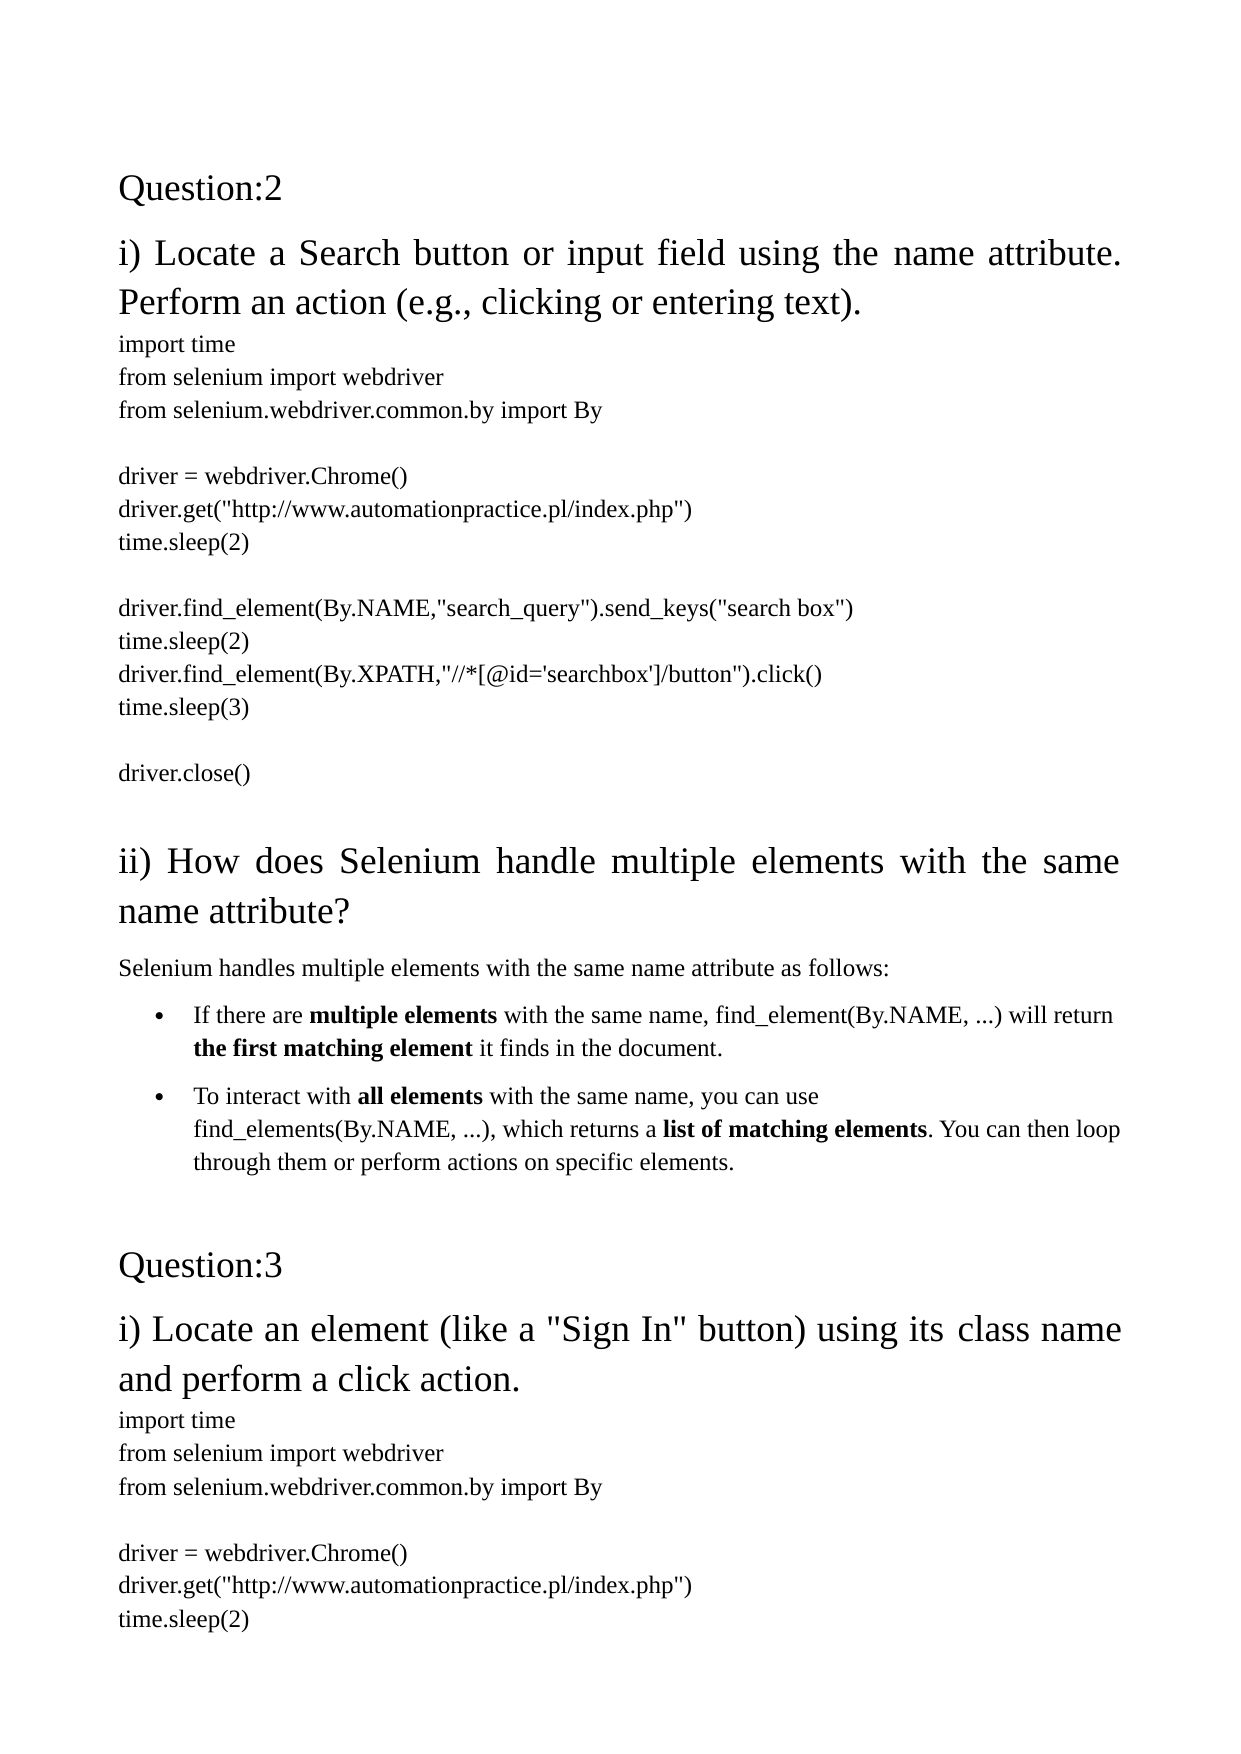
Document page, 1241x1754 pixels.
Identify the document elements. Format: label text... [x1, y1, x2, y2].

text Question:3 [118, 1242, 1122, 1285]
list If there are multiple elements with the same name, find_element(By.NAME, ...) will return the first matching element it finds in the document. [156, 1000, 1122, 1062]
list To interact with all elements with the same name, you can use find_elements(By.NAME, ...), which returns a list of matching elements. You can then loop through them or perform actions on specific elements. [156, 1081, 1122, 1176]
text import time from selenium import webdriver from selenium.webdriver.common.by import By driver = webdriver.Chrome() driver.get("http://www.automationpractice.pl/index.php") time.sleep(2) driver.find_element(By.NAME,"search_query").send_keys("search box") time.sleep(2) driver.find_element(By.XPATH,"//*[@id='searchbox']/button").click() time.sleep(3) driver.close() [118, 329, 1122, 787]
text Selenium handles multiple elements with the same name attribute as follows: [118, 953, 1122, 981]
text i) Locate a Search button or input field using the name attribute. Perform an action (e.g., clicking or entering text). [118, 230, 1122, 323]
text i) Locate an element (like a "Sign In" button) using its class name and perform a click action. [118, 1306, 1122, 1399]
text import time from selenium import webdriver from selenium.webdriver.common.by import By driver = webdriver.Chrome() driver.get("http://www.automationpractice.pl/index.php") time.sleep(2) [118, 1406, 1122, 1632]
text Question:2 [118, 166, 1122, 209]
text ii) How does Selenium handle multiple elements with the same name attribute? [118, 839, 1122, 932]
